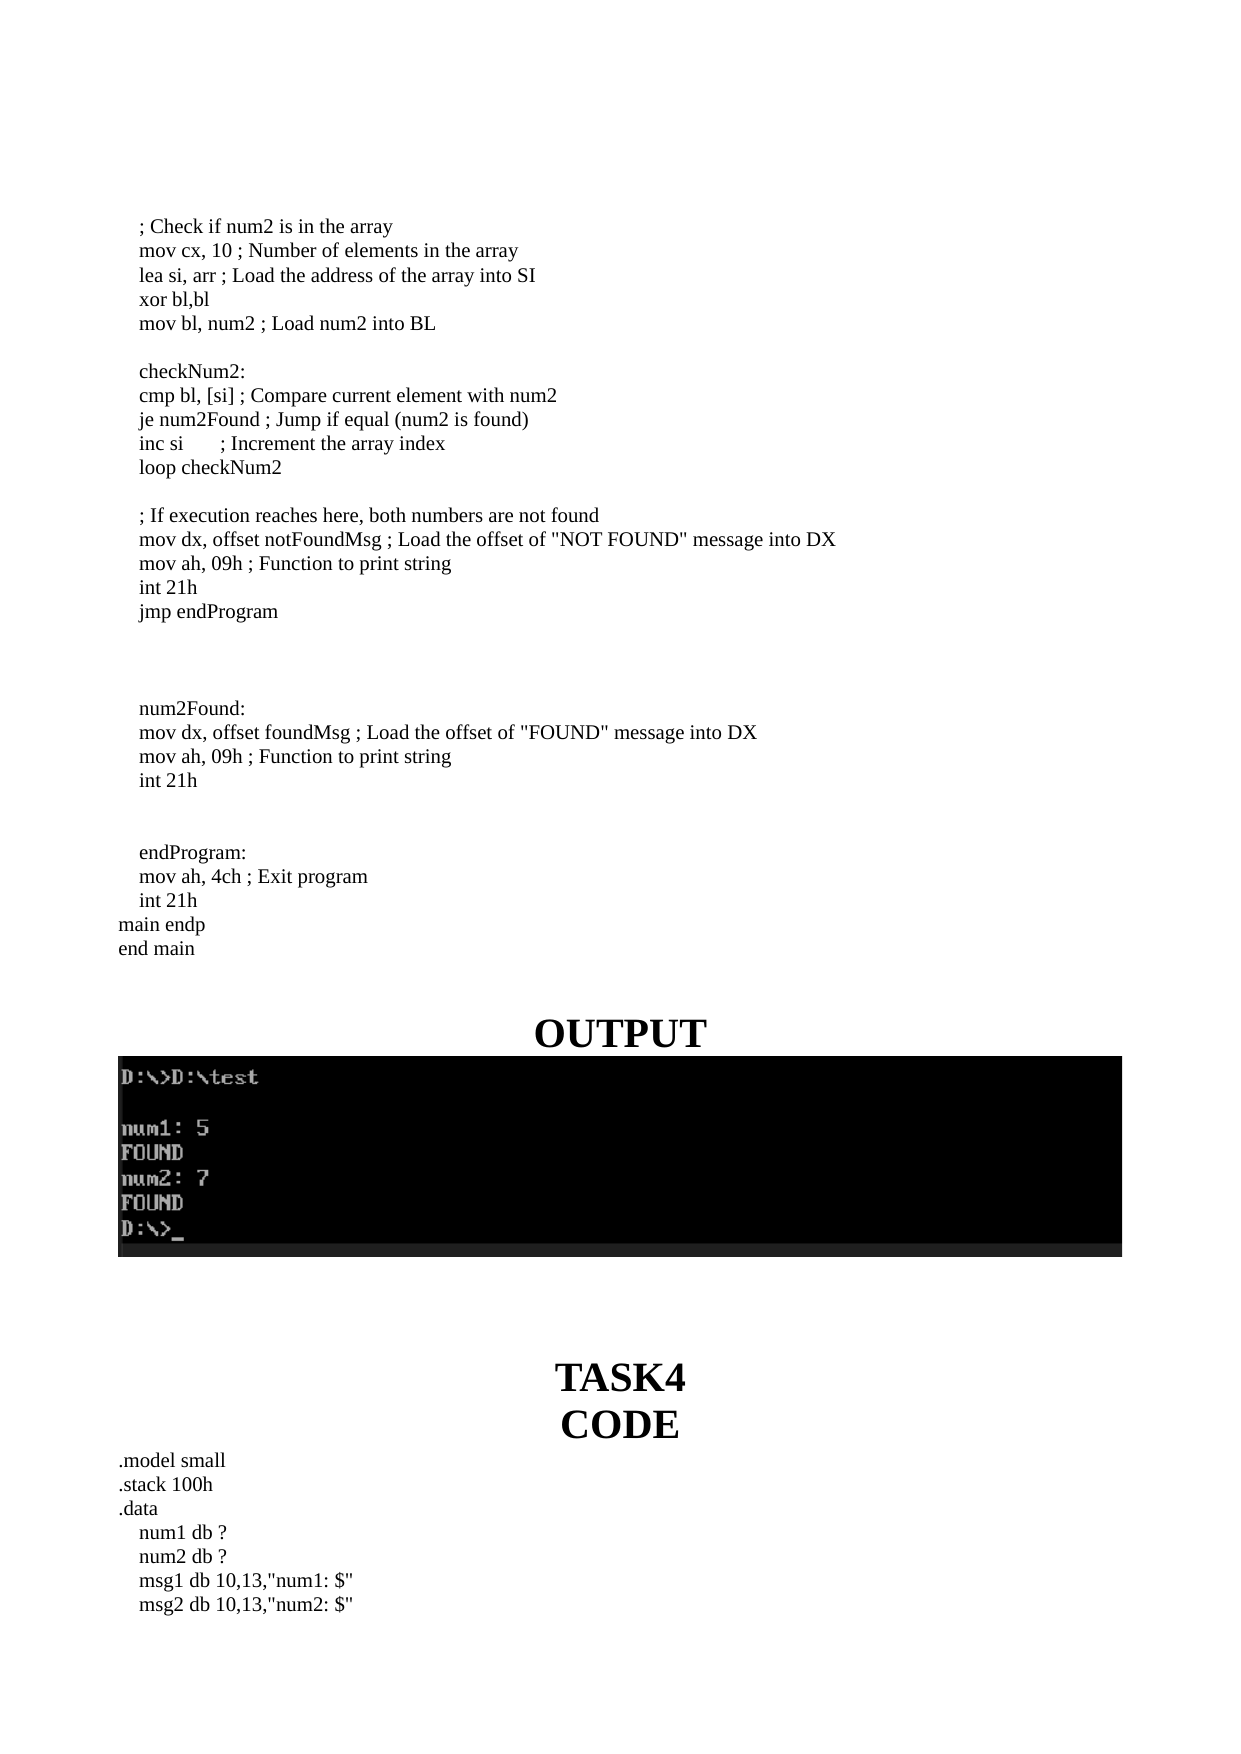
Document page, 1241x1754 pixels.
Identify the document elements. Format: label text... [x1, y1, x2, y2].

text OUTPUT [118, 1008, 1122, 1056]
text num2Found: [118, 696, 1122, 720]
text .model small [118, 1448, 1122, 1472]
text cmp bl, [si] ; Compare current element with num2 [118, 383, 1122, 407]
text TASK4 [118, 1352, 1122, 1400]
text CODE [118, 1400, 1122, 1448]
text end main [118, 936, 1122, 960]
text loop checkNum2 [118, 455, 1122, 479]
text je num2Found ; Jump if equal (num2 is found) [118, 407, 1122, 431]
text mov bl, num2 ; Load num2 into BL [118, 311, 1122, 335]
text mov cx, 10 ; Number of elements in the array [118, 238, 1122, 262]
text mov ah, 09h ; Function to print string [118, 744, 1122, 768]
text int 21h [118, 888, 1122, 912]
text checkNum2: [118, 359, 1122, 383]
text ; If execution reaches here, both numbers are not found [118, 503, 1122, 527]
text main endp [118, 912, 1122, 936]
text xor bl,bl [118, 287, 1122, 311]
text jmp endProgram [118, 599, 1122, 623]
text mov dx, offset notFoundMsg ; Load the offset of "NOT FOUND" message into DX [118, 527, 1122, 551]
text mov ah, 09h ; Function to print string [118, 551, 1122, 575]
text .stack 100h [118, 1472, 1122, 1496]
text endProgram: [118, 840, 1122, 864]
text num1 db ? [118, 1520, 1122, 1544]
text msg1 db 10,13,"num1: $" [118, 1568, 1122, 1592]
text num2 db ? [118, 1544, 1122, 1568]
text msg2 db 10,13,"num2: $" [118, 1592, 1122, 1616]
text .data [118, 1496, 1122, 1520]
text inc si ; Increment the array index [118, 431, 1122, 455]
text lea si, arr ; Load the address of the array into SI [118, 262, 1122, 287]
text ; Check if num2 is in the array [118, 214, 1122, 238]
picture [118, 1056, 1123, 1257]
text mov ah, 4ch ; Exit program [118, 864, 1122, 888]
text int 21h [118, 768, 1122, 792]
text int 21h [118, 575, 1122, 599]
text mov dx, offset foundMsg ; Load the offset of "FOUND" message into DX [118, 720, 1122, 744]
